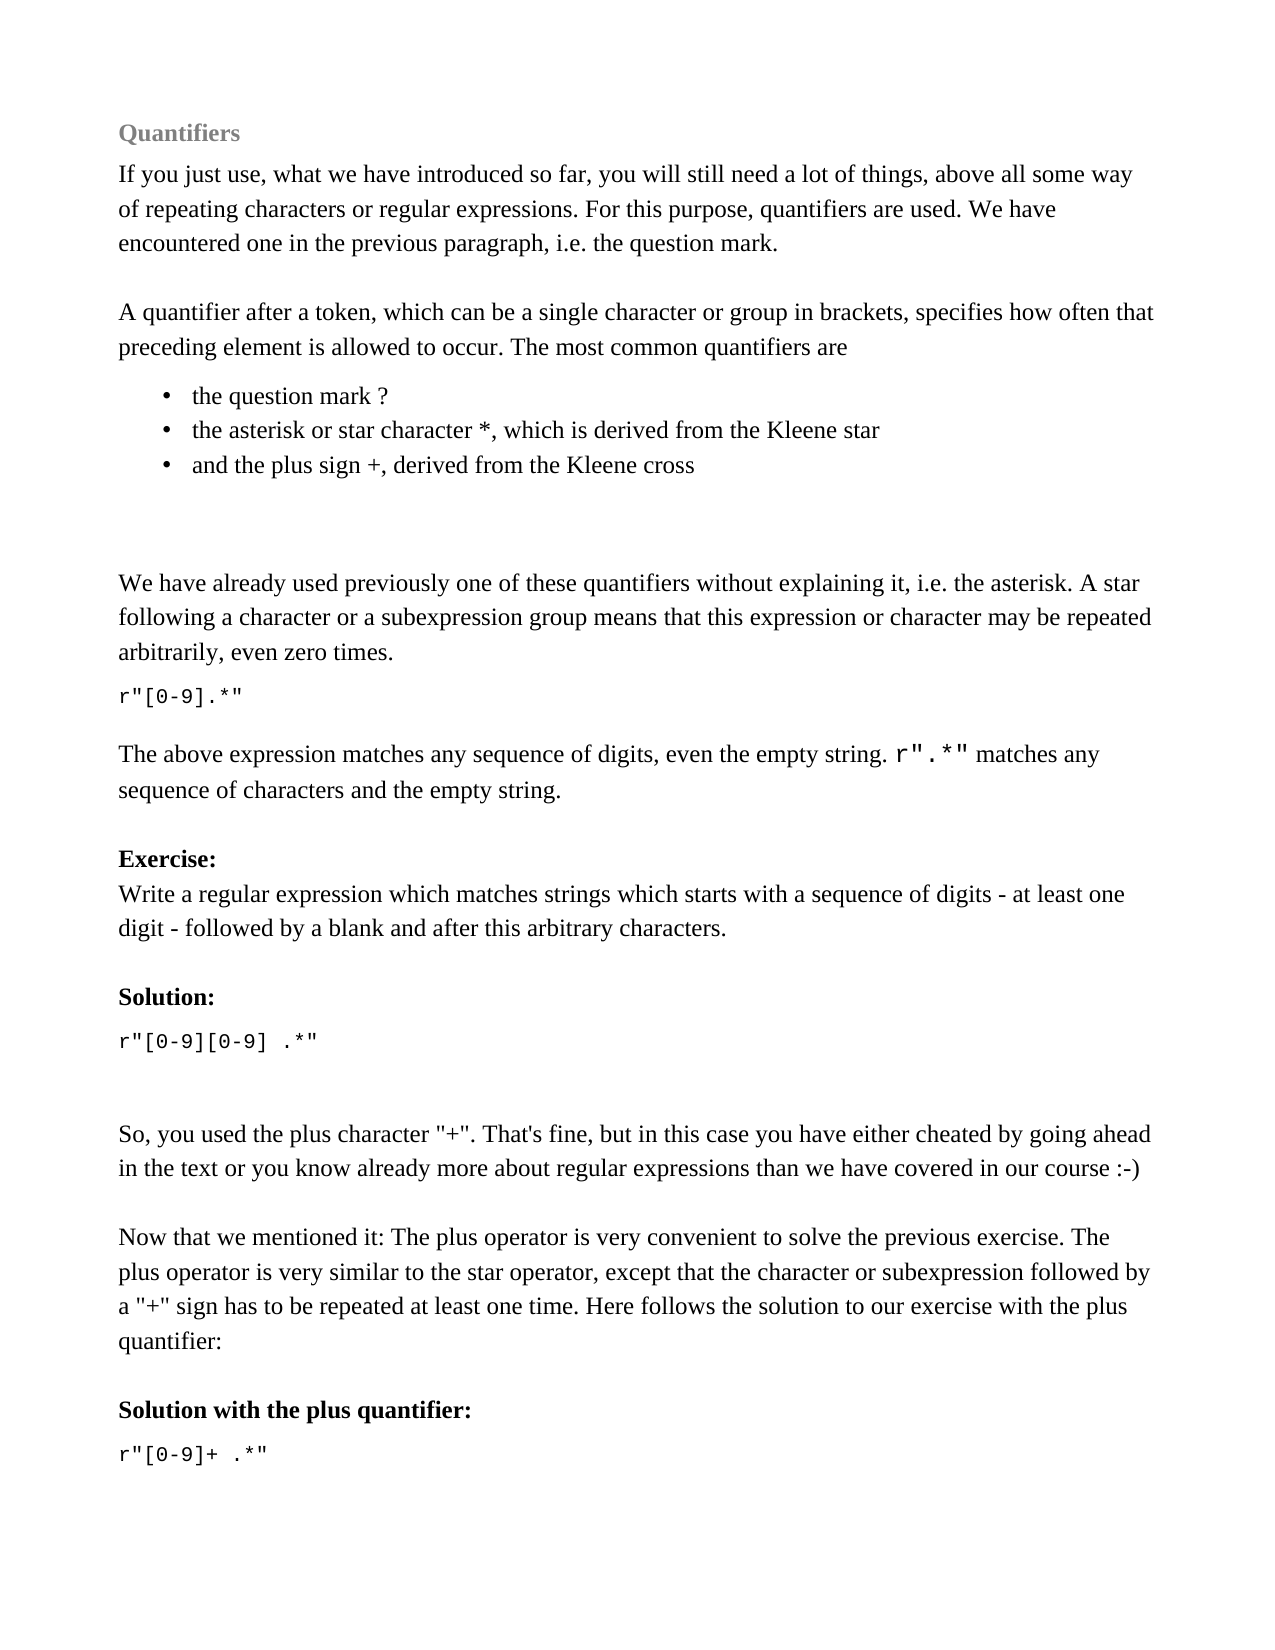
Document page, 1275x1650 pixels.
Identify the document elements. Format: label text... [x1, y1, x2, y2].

text r"[0-9][0-9] .*" [118, 1031, 1157, 1055]
list the asterisk or star character *, which is derived from the Kleene star [162, 415, 1157, 444]
list the question mark ? [162, 381, 1157, 409]
text r"[0-9].*" [118, 686, 1157, 709]
text r"[0-9]+ .*" [118, 1444, 1157, 1468]
list and the plus sign +, derived from the Kleene cross [162, 450, 1157, 478]
text If you just use, what we have introduced so far, you will still need a lot of things, above all some way of repeating characters or regular expressions. For this purpose, quantifiers are used. We have encountered one in the previous paragraph, i.e. the question mark. A quantifier after a token, which can be a single character or group in brackets, specifies how often that preceding element is allowed to occur. The most common quantifiers are [118, 159, 1157, 361]
text We have already used previously one of these quantifiers without explaining it, i.e. the asterisk. A star following a character or a subexpression group means that this expression or character may be repeated arbitrarily, even zero times. [118, 499, 1157, 666]
text The above expression matches any sequence of digits, even the empty string. r".*" matches any sequence of characters and the empty string. Exercise: Write a regular expression which matches strings which starts with a sequence of digits - at least one digit - followed by a blank and after this arbitrary characters. Solution: [118, 739, 1157, 1011]
text So, you used the plus character "+". That's fine, but in this case you have either cheated by going ahead in the text or you know already more about regular expressions than we have covered in our course :-) Now that we mentioned it: The plus operator is very convenient to solve the previous exercise. The plus operator is very similar to the star operator, except that the character or subexpression followed by a "+" sign has to be repeated at least one time. Here follows the solution to our exercise with the plus quantifier: Solution with the plus quantifier: [118, 1084, 1157, 1424]
subtitle Quantifiers [118, 118, 1157, 147]
